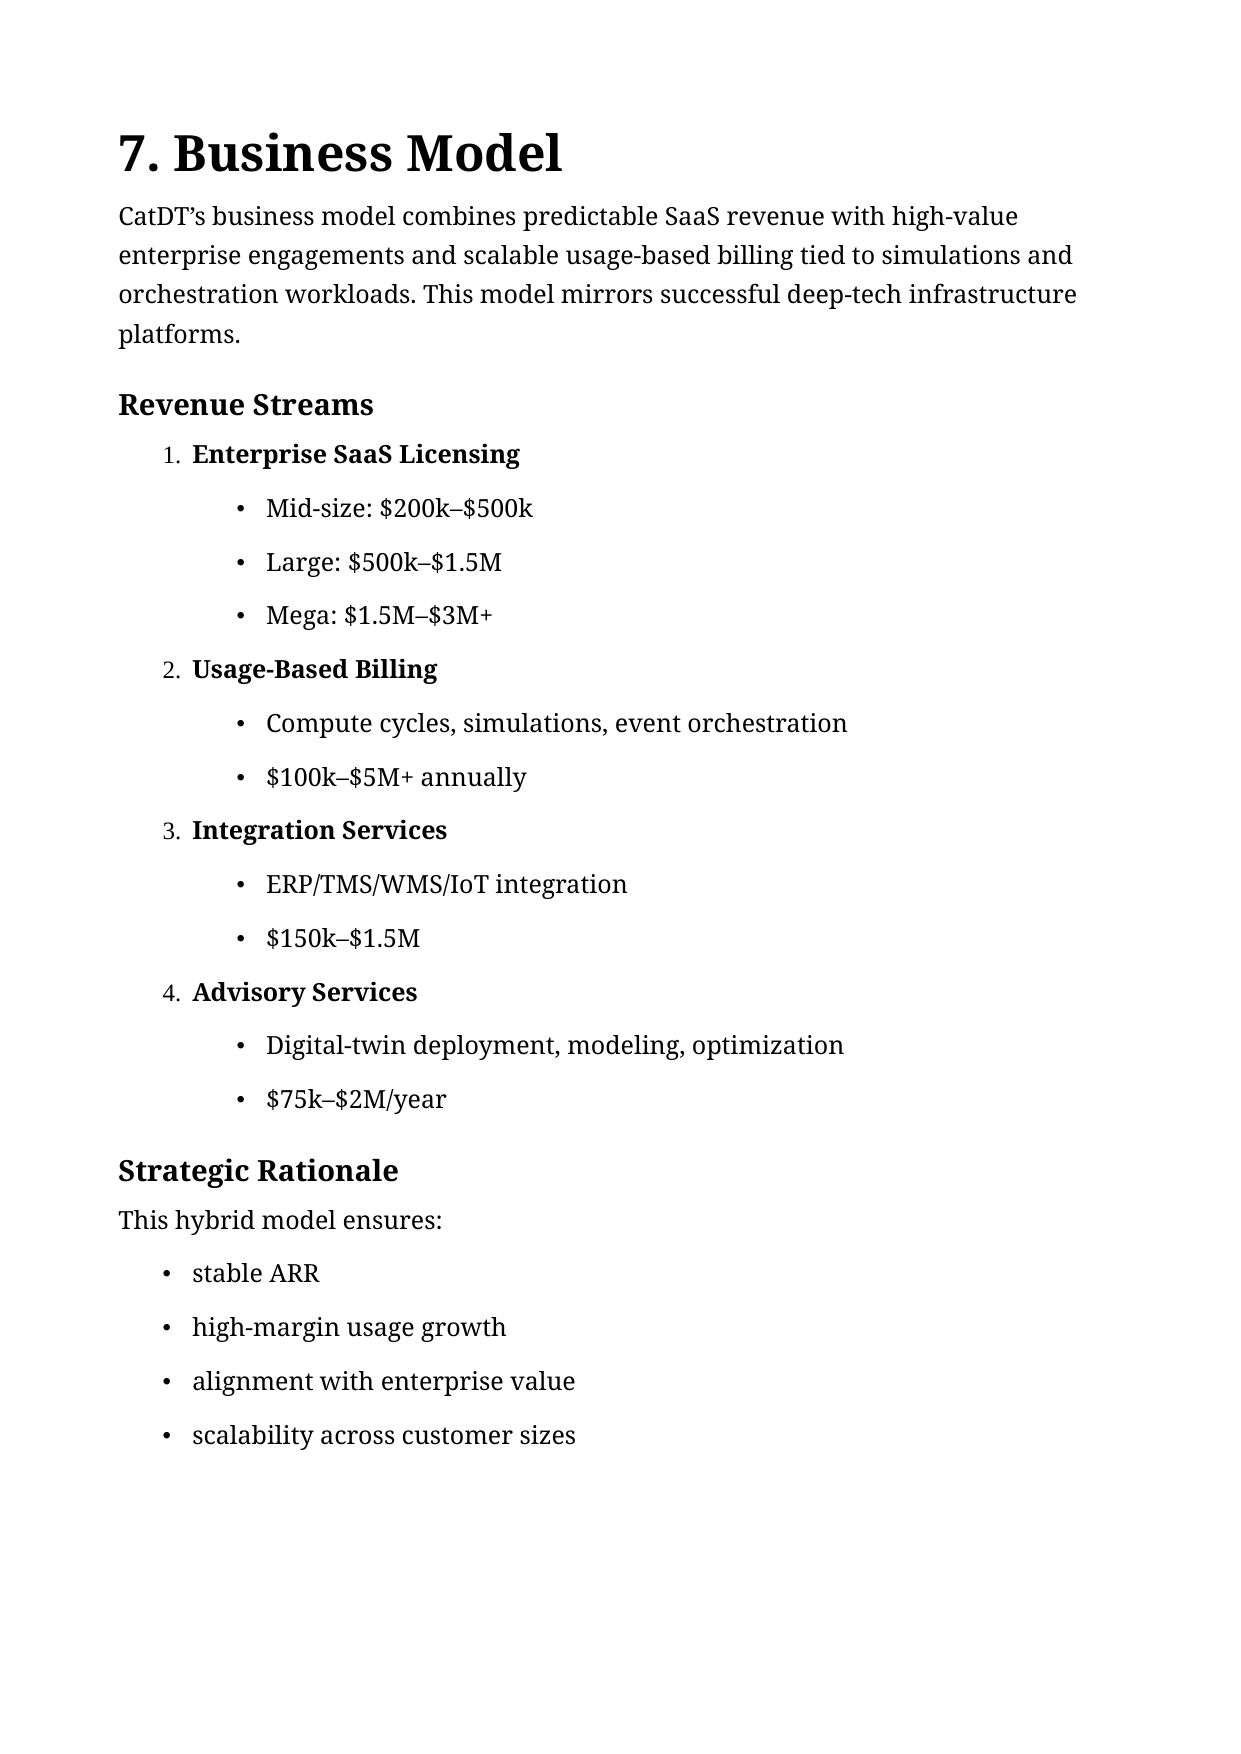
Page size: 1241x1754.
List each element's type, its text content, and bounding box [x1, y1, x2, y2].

list alignment with enterprise value [162, 1363, 1122, 1398]
list Mid-size: $200k–$500k [236, 491, 1122, 524]
list $150k–$1.5M [236, 921, 1122, 954]
list Mega: $1.5M–$3M+ [236, 598, 1122, 632]
list $100k–$5M+ annually [236, 759, 1122, 793]
list Digital-twin deployment, modeling, optimization [236, 1028, 1122, 1062]
list scalability across customer sizes [162, 1417, 1122, 1451]
subtitle 7. Business Model [118, 118, 1122, 186]
list Compute cycles, simulations, event orchestration [236, 706, 1122, 739]
list ERP/TMS/WMS/IoT integration [236, 867, 1122, 901]
list stable ARR [162, 1256, 1122, 1290]
list high-margin usage growth [162, 1310, 1122, 1344]
text This hybrid model ensures: [118, 1202, 1122, 1236]
list Usage-Based Billing [162, 652, 1122, 686]
subtitle Revenue Streams [118, 384, 1122, 424]
text CatDT’s business model combines predictable SaaS revenue with high-value enterprise engagements and scalable usage-based billing tied to simulations and orchestration workloads. This model mirrors successful deep-tech infrastructure platforms. [118, 199, 1122, 350]
list Integration Services [162, 813, 1122, 847]
list Enterprise SaaS Licensing [162, 437, 1122, 471]
subtitle Strategic Rationale [118, 1150, 1122, 1190]
list Advisory Services [162, 974, 1122, 1008]
list Large: $500k–$1.5M [236, 544, 1122, 578]
list $75k–$2M/year [236, 1082, 1122, 1116]
